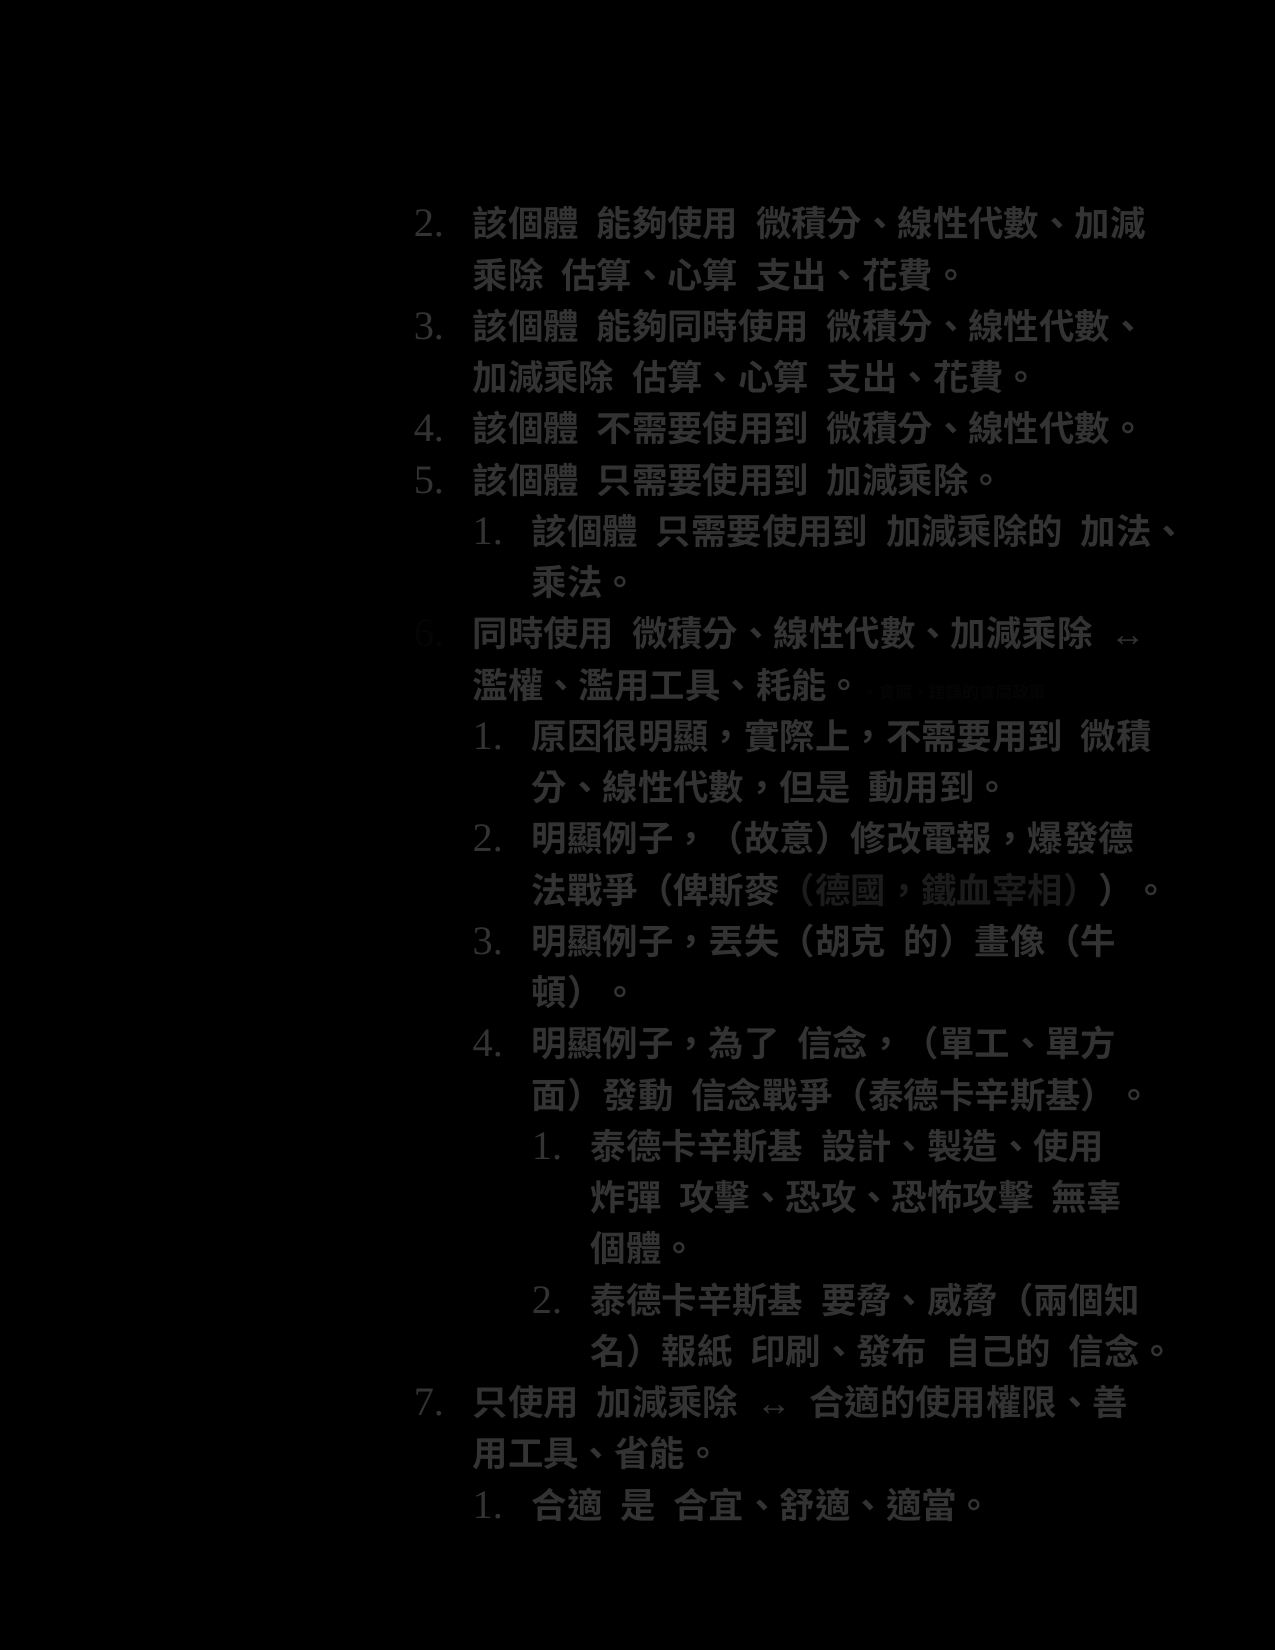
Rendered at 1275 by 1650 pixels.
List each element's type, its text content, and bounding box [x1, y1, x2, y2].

list 原因很明顯，實際上，不需要用到 微積分、線性代數，但是 動用到。 [472, 708, 1157, 811]
list 同時使用 微積分、線性代數、加減乘除 ↔ 濫權、濫用工具、耗能。、貪腐、錯誤的貪腐政策 [413, 606, 1157, 708]
list 明顯例子，丟失（胡克 的）畫像（牛頓）。 [472, 913, 1157, 1016]
list 該個體 能夠同時使用 微積分、線性代數、加減乘除 估算、心算 支出、花費。 [413, 298, 1157, 401]
list 泰德卡辛斯基 要脅、威脅（兩個知名）報紙 印刷、發布 自己的 信念。 [532, 1272, 1157, 1374]
list 泰德卡辛斯基 設計、製造、使用 炸彈 攻擊、恐攻、恐怖攻擊 無辜個體。 [532, 1118, 1157, 1272]
list 明顯例子，（故意）修改電報，爆發德法戰爭（俾斯麥（德國，鐵血宰相））。 [472, 811, 1157, 913]
list 該個體 只需要使用到 加減乘除。 [413, 452, 1157, 503]
list 只使用 加減乘除 ↔ 合適的使用權限、善用工具、省能。 [413, 1374, 1157, 1477]
list 合適 是 合宜、舒適、適當。 [472, 1477, 1157, 1528]
list 該個體 不需要使用到 微積分、線性代數。 [413, 401, 1157, 452]
list 該個體 只需要使用到 加減乘除的 加法、乘法。 [472, 503, 1157, 606]
list 明顯例子，為了 信念，（單工、單方面）發動 信念戰爭（泰德卡辛斯基）。 [472, 1016, 1157, 1118]
list 該個體 能夠使用 微積分、線性代數、加減乘除 估算、心算 支出、花費。 [413, 196, 1157, 298]
